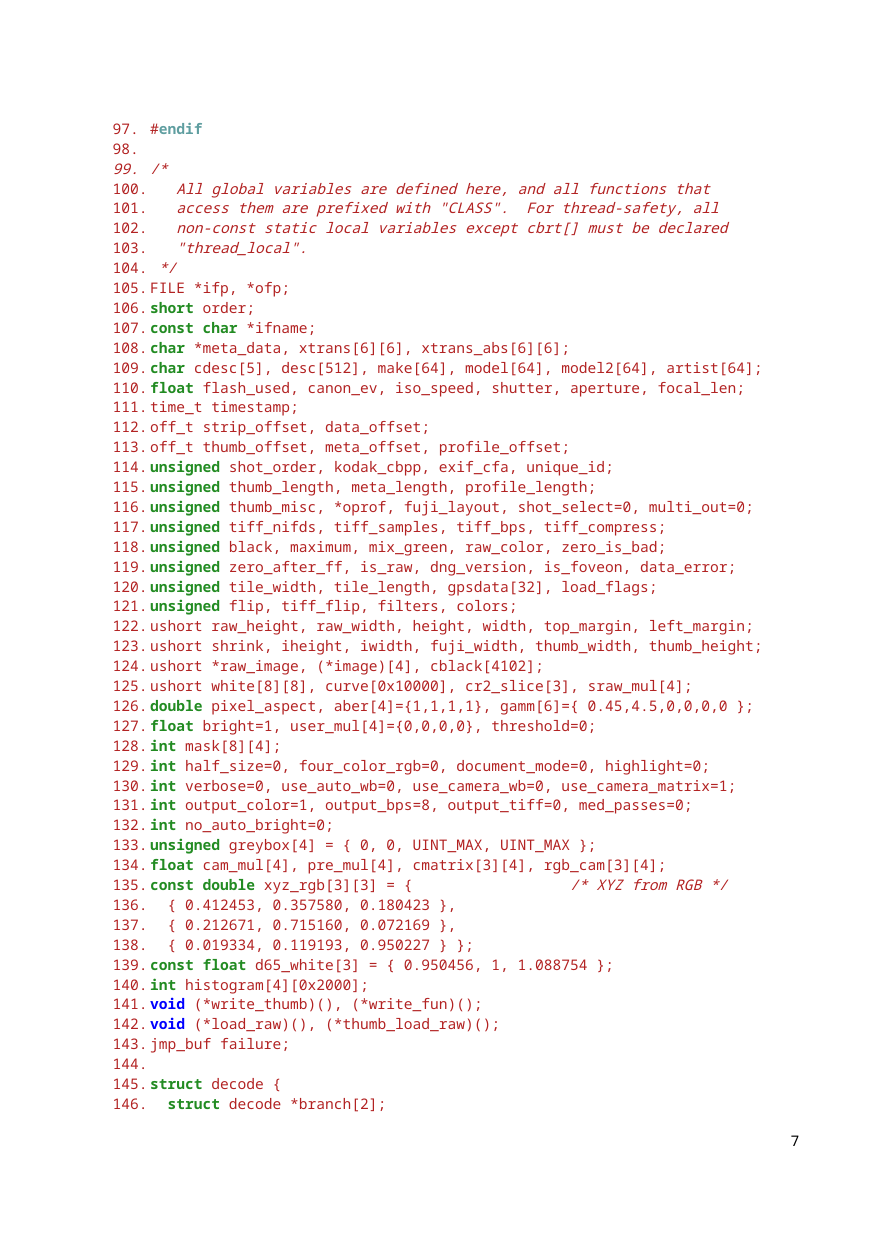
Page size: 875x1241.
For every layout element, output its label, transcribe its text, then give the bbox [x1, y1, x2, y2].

list int histogram[4][0x2000]; [112, 974, 799, 994]
list float flash_used, canon_ev, iso_speed, shutter, aperture, focal_len; [112, 377, 799, 397]
list { 0.412453, 0.357580, 0.180423 }, [112, 895, 799, 914]
list /* [112, 158, 799, 178]
list jmp_buf failure; [112, 1034, 799, 1054]
list float bright=1, user_mul[4]={0,0,0,0}, threshold=0; [112, 716, 799, 736]
list void (*load_raw)(), (*thumb_load_raw)(); [112, 1014, 799, 1034]
list unsigned flip, tiff_flip, filters, colors; [112, 596, 799, 616]
list ushort raw_height, raw_width, height, width, top_margin, left_margin; [112, 616, 799, 636]
list unsigned black, maximum, mix_green, raw_color, zero_is_bad; [112, 537, 799, 556]
list ushort *raw_image, (*image)[4], cblack[4102]; [112, 656, 799, 676]
list unsigned thumb_misc, *oprof, fuji_layout, shot_select=0, multi_out=0; [112, 497, 799, 517]
list const double xyz_rgb[3][3] = { /* XYZ from RGB */ [112, 875, 799, 895]
list int mask[8][4]; [112, 736, 799, 755]
list const float d65_white[3] = { 0.950456, 1, 1.088754 }; [112, 954, 799, 974]
list "thread_local". [112, 238, 799, 258]
list char *meta_data, xtrans[6][6], xtrans_abs[6][6]; [112, 338, 799, 357]
list int no_auto_bright=0; [112, 815, 799, 835]
list { 0.019334, 0.119193, 0.950227 } }; [112, 934, 799, 954]
list */ [112, 258, 799, 278]
list All global variables are defined here, and all functions that [112, 178, 799, 198]
list off_t thumb_offset, meta_offset, profile_offset; [112, 437, 799, 457]
list #endif [112, 119, 799, 139]
list unsigned greybox[4] = { 0, 0, UINT_MAX, UINT_MAX }; [112, 835, 799, 855]
list { 0.212671, 0.715160, 0.072169 }, [112, 914, 799, 934]
list double pixel_aspect, aber[4]={1,1,1,1}, gamm[6]={ 0.45,4.5,0,0,0,0 }; [112, 696, 799, 716]
list unsigned shot_order, kodak_cbpp, exif_cfa, unique_id; [112, 457, 799, 477]
list int output_color=1, output_bps=8, output_tiff=0, med_passes=0; [112, 795, 799, 815]
list struct decode { [112, 1074, 799, 1094]
list ushort shrink, iheight, iwidth, fuji_width, thumb_width, thumb_height; [112, 636, 799, 656]
list access them are prefixed with "CLASS". For thread-safety, all [112, 198, 799, 218]
list unsigned zero_after_ff, is_raw, dng_version, is_foveon, data_error; [112, 556, 799, 576]
list FILE *ifp, *ofp; [112, 278, 799, 298]
list short order; [112, 298, 799, 318]
list unsigned thumb_length, meta_length, profile_length; [112, 477, 799, 497]
list char cdesc[5], desc[512], make[64], model[64], model2[64], artist[64]; [112, 357, 799, 377]
list non-const static local variables except cbrt[] must be declared [112, 218, 799, 238]
list void (*write_thumb)(), (*write_fun)(); [112, 994, 799, 1014]
list int verbose=0, use_auto_wb=0, use_camera_wb=0, use_camera_matrix=1; [112, 775, 799, 795]
list unsigned tiff_nifds, tiff_samples, tiff_bps, tiff_compress; [112, 517, 799, 537]
list time_t timestamp; [112, 397, 799, 417]
list int half_size=0, four_color_rgb=0, document_mode=0, highlight=0; [112, 755, 799, 775]
list off_t strip_offset, data_offset; [112, 417, 799, 437]
list float cam_mul[4], pre_mul[4], cmatrix[3][4], rgb_cam[3][4]; [112, 855, 799, 875]
list ushort white[8][8], curve[0x10000], cr2_slice[3], sraw_mul[4]; [112, 676, 799, 696]
list unsigned tile_width, tile_length, gpsdata[32], load_flags; [112, 576, 799, 596]
list const char *ifname; [112, 318, 799, 338]
list struct decode *branch[2]; [112, 1094, 799, 1113]
